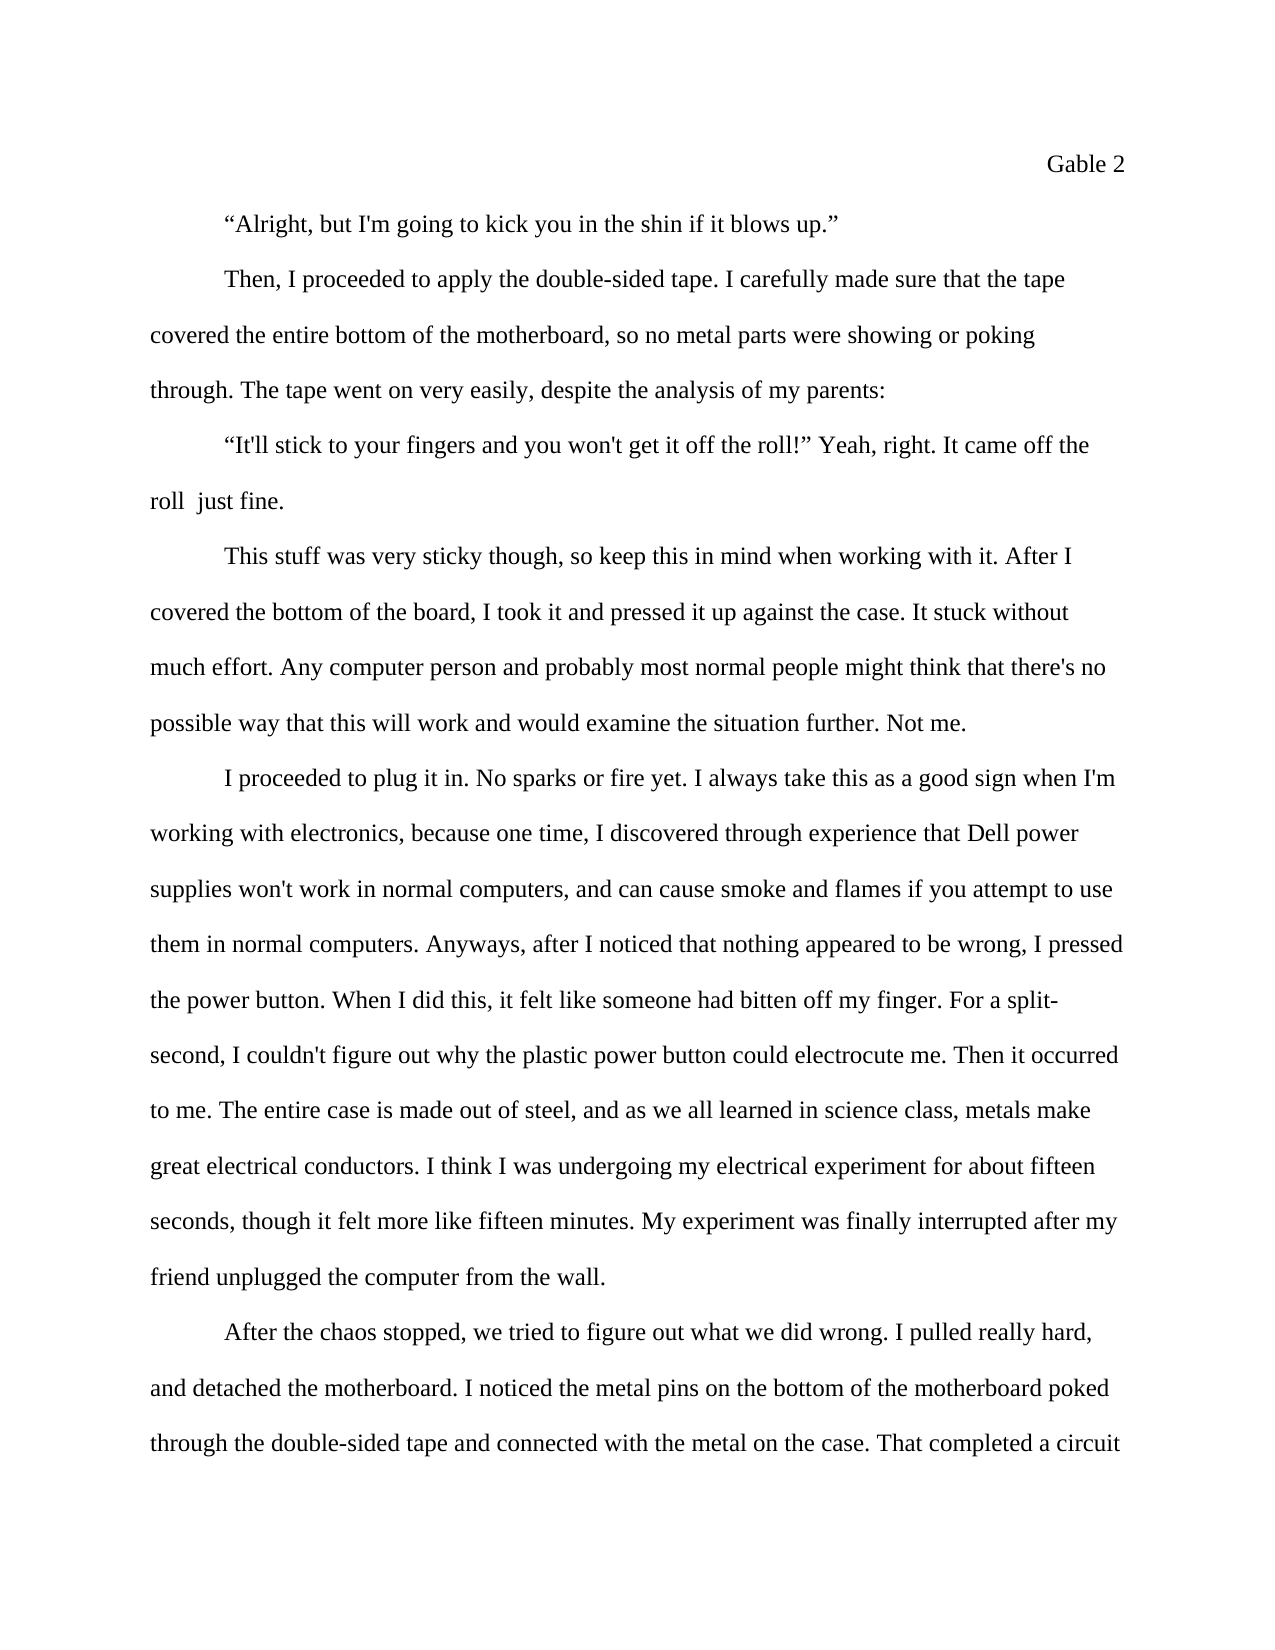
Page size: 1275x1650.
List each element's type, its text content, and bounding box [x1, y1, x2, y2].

text Then, I proceeded to apply the double-sided tape. I carefully made sure that the tape covered the entire bottom of the motherboard, so no metal parts were showing or poking through. The tape went on very easily, despite the analysis of my parents: [150, 265, 1125, 404]
text I proceeded to plug it in. No sparks or fire yet. I always take this as a good sign when I'm working with electronics, because one time, I discovered through experience that Dell power supplies won't work in normal computers, and can cause smoke and flames if you attempt to use them in normal computers. Anyways, after I noticed that nothing appeared to be wrong, I pressed the power button. When I did this, it felt like someone had bitten off my finger. For a split-second, I couldn't figure out why the plastic power button could electrocute me. Then it occurred to me. The entire case is made out of steel, and as we all learned in science class, metals make great electrical conductors. I think I was undergoing my electrical experiment for about fifteen seconds, though it felt more like fifteen minutes. My experiment was finally interrupted after my friend unplugged the computer from the wall. [150, 764, 1125, 1291]
text This stuff was very sticky though, so keep this in mind when working with it. After I covered the bottom of the board, I took it and pressed it up against the case. It stuck without much effort. Any computer person and probably most normal people might think that there's no possible way that this will work and would examine the situation further. Not me. [150, 542, 1125, 736]
text “Alright, but I'm going to kick you in the shin if it blows up.” [150, 210, 1125, 238]
text After the chaos stopped, we tried to figure out what we did wrong. I pulled really hard, and detached the motherboard. I noticed the metal pins on the bottom of the motherboard poked through the double-sided tape and connected with the metal on the case. That completed a circuit [150, 1318, 1125, 1457]
text “It'll stick to your fingers and you won't get it off the roll!” Yeah, right. It came off the roll just fine. [150, 432, 1125, 515]
